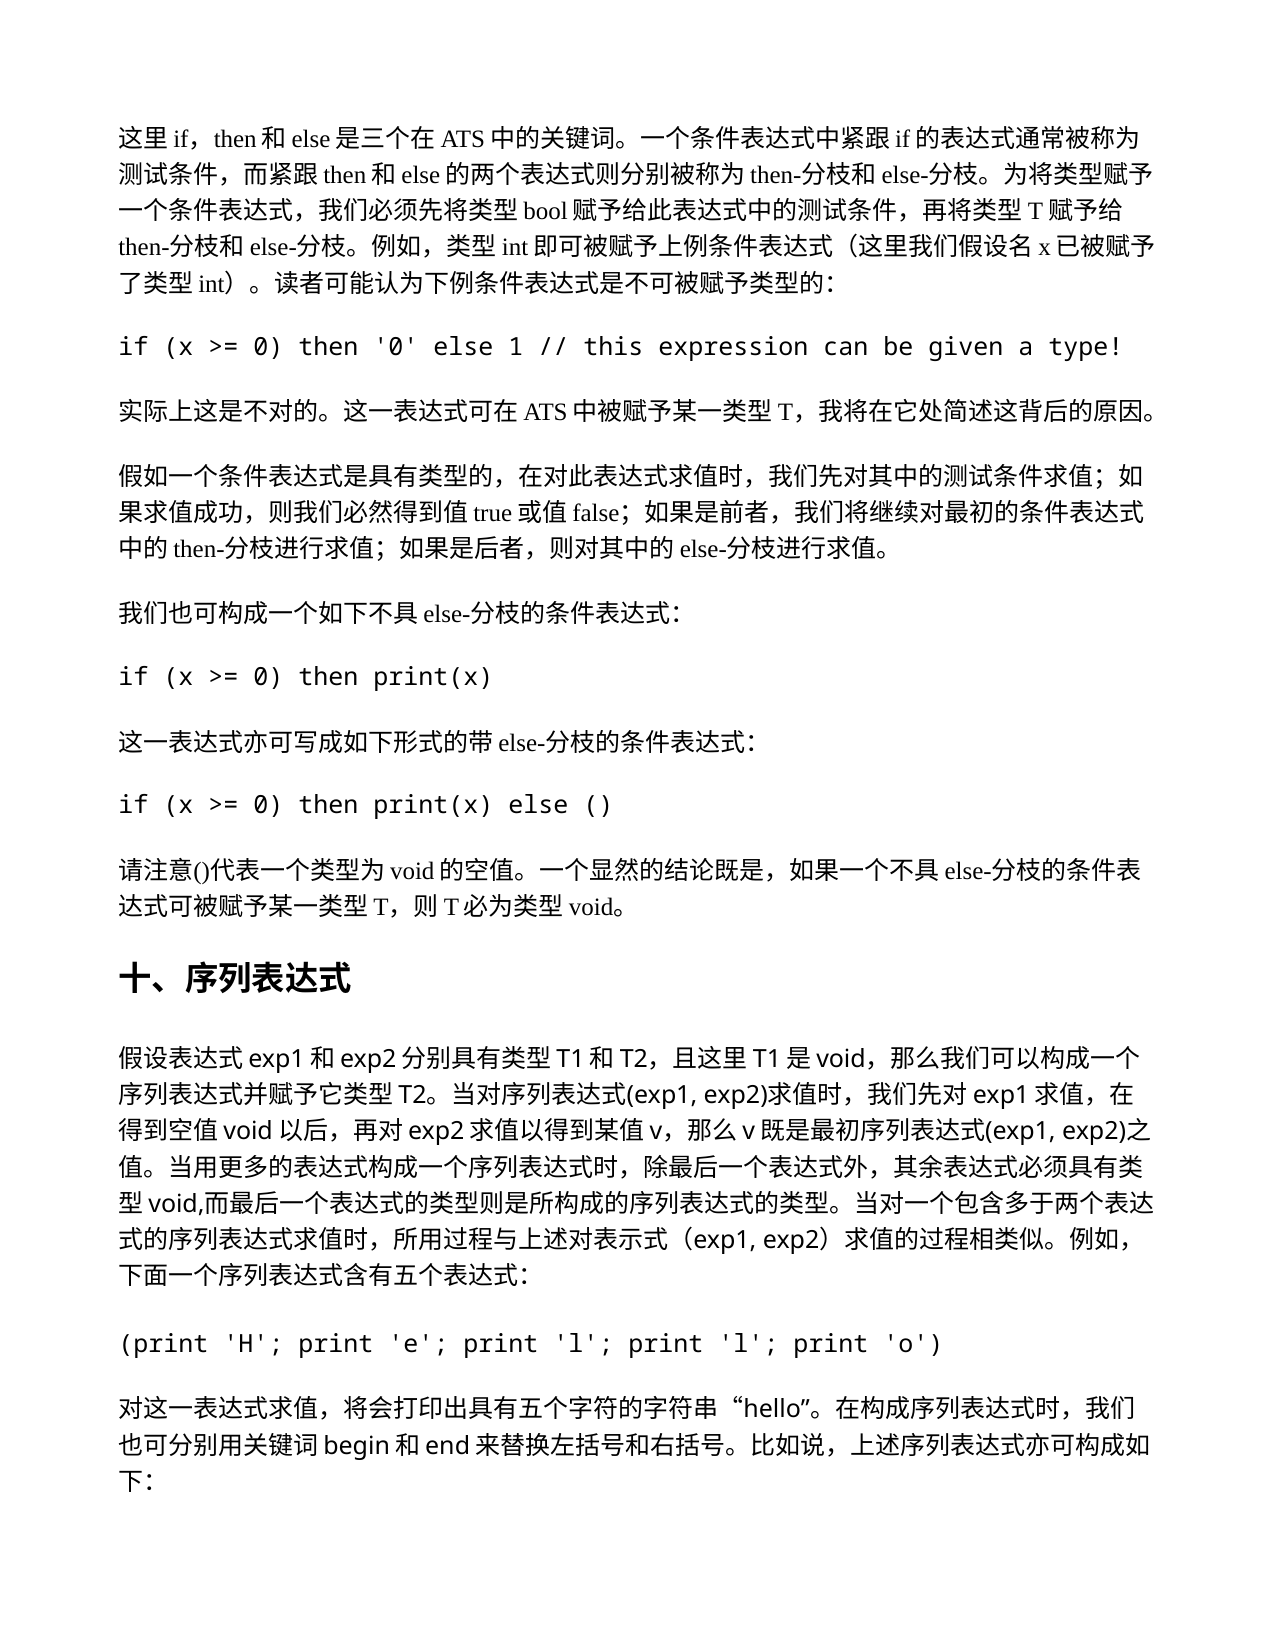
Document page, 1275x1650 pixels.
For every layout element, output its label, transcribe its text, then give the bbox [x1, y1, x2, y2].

text if (x >= 0) then print(x) else () [118, 787, 1157, 821]
text 这里if，then和else是三个在ATS中的关键词。一个条件表达式中紧跟if的表达式通常被称为测试条件，而紧跟then和else的两个表达式则分别被称为then-分枝和else-分枝。为将类型赋予一个条件表达式，我们必须先将类型bool赋予给此表达式中的测试条件，再将类型T赋予给then-分枝和else-分枝。例如，类型int即可被赋予上例条件表达式（这里我们假设名x已被赋予了类型int）。读者可能认为下例条件表达式是不可被赋予类型的： [118, 118, 1157, 299]
text 请注意()代表一个类型为void的空值。一个显然的结论既是，如果一个不具else-分枝的条件表达式可被赋予某一类型T，则T必为类型void。 [118, 851, 1157, 923]
text 假设表达式exp1和exp2分别具有类型T1和T2，且这里T1是void，那么我们可以构成一个序列表达式并赋予它类型T2。当对序列表达式(exp1, exp2)求值时，我们先对exp1求值，在得到空值void以后，再对exp2求值以得到某值v，那么v既是最初序列表达式(exp1, exp2)之值。当用更多的表达式构成一个序列表达式时，除最后一个表达式外，其余表达式必须具有类型void,而最后一个表达式的类型则是所构成的序列表达式的类型。当对一个包含多于两个表达式的序列表达式求值时，所用过程与上述对表示式（exp1, exp2）求值的过程相类似。例如，下面一个序列表达式含有五个表达式： [118, 1038, 1157, 1292]
text 我们也可构成一个如下不具else-分枝的条件表达式： [118, 593, 1157, 630]
text 这一表达式亦可写成如下形式的带else-分枝的条件表达式： [118, 722, 1157, 758]
text 十、序列表达式 [118, 952, 1157, 1000]
text 对这一表达式求值，将会打印出具有五个字符的字符串“hello”。在构成序列表达式时，我们也可分别用关键词begin和end来替换左括号和右括号。比如说，上述序列表达式亦可构成如下： [118, 1389, 1157, 1498]
text 实际上这是不对的。这一表达式可在ATS中被赋予某一类型T，我将在它处简述这背后的原因。 [118, 391, 1157, 427]
text (print 'H'; print 'e'; print 'l'; print 'l'; print 'o') [118, 1326, 1157, 1360]
text if (x >= 0) then '0' else 1 // this expression can be given a type! [118, 328, 1157, 362]
text 假如一个条件表达式是具有类型的，在对此表达式求值时，我们先对其中的测试条件求值；如果求值成功，则我们必然得到值true或值false；如果是前者，我们将继续对最初的条件表达式中的then-分枝进行求值；如果是后者，则对其中的else-分枝进行求值。 [118, 456, 1157, 565]
text if (x >= 0) then print(x) [118, 658, 1157, 692]
